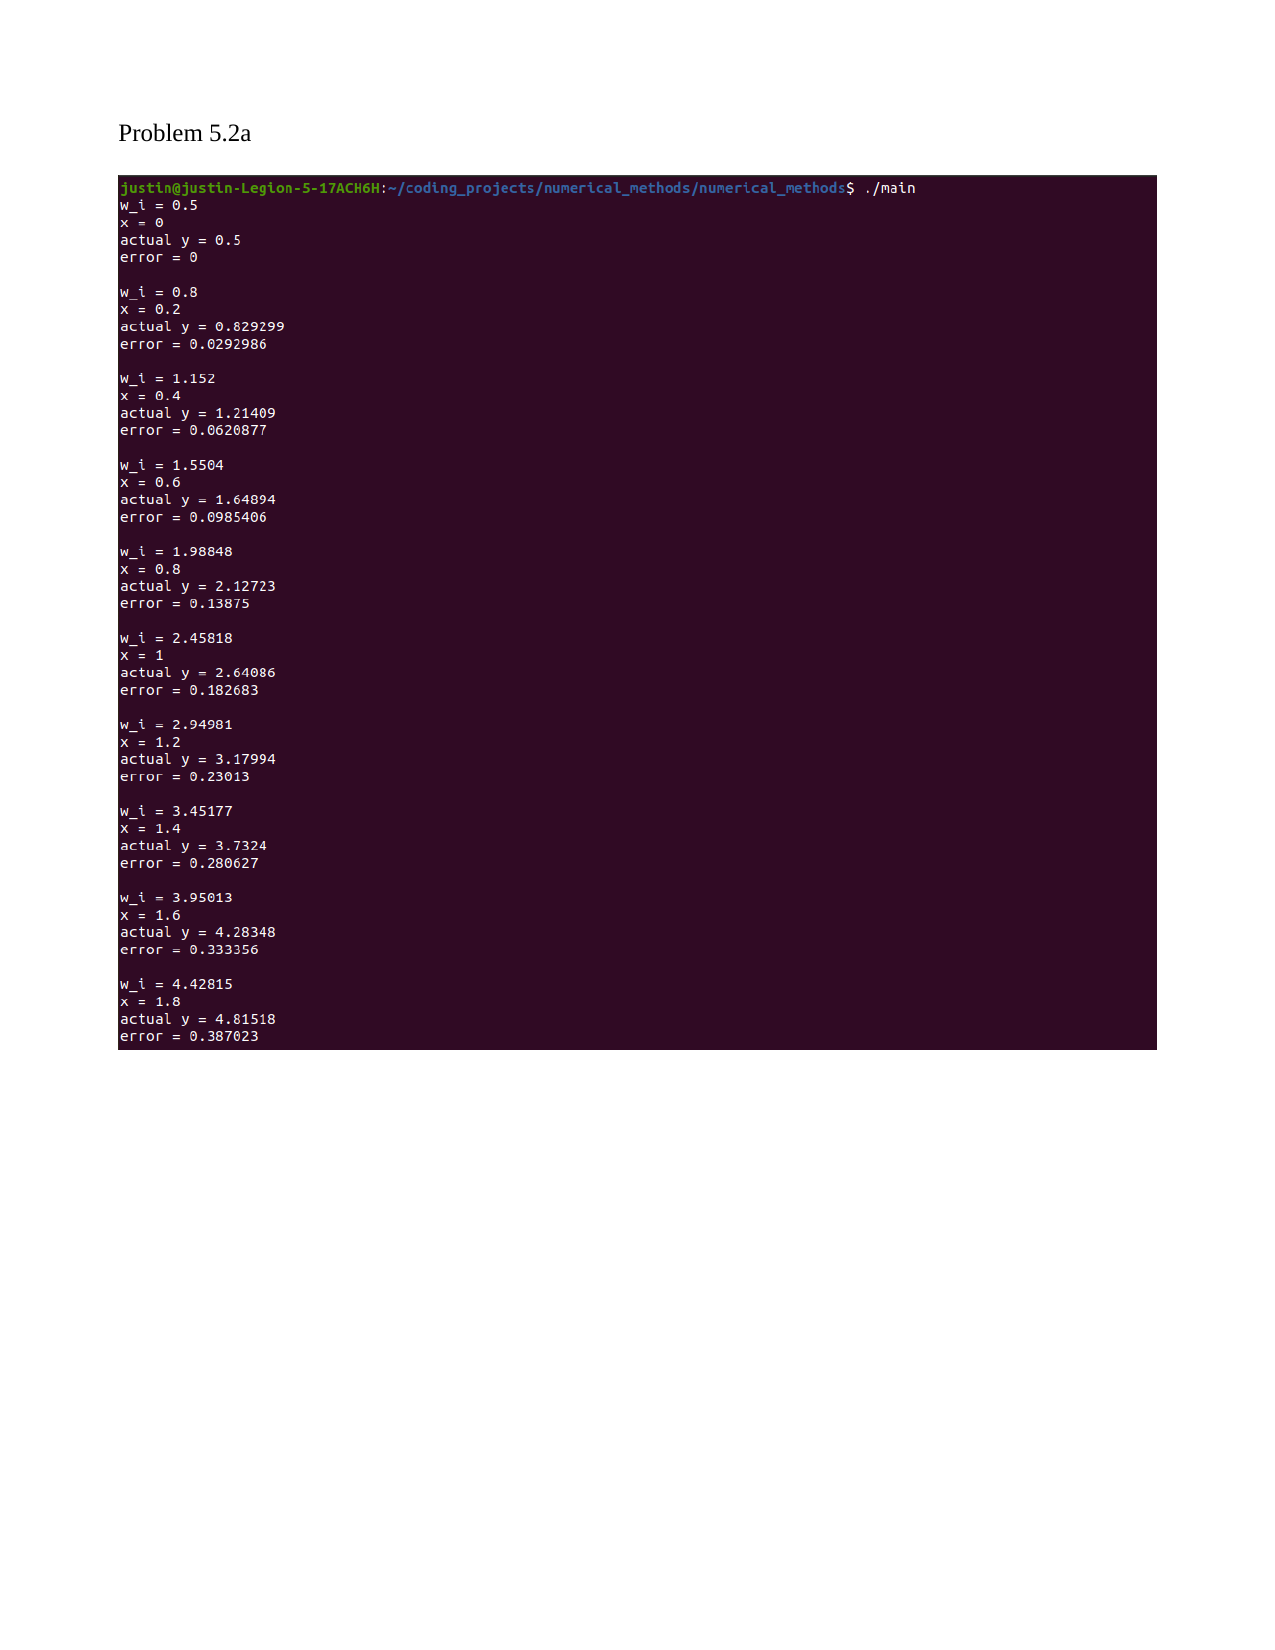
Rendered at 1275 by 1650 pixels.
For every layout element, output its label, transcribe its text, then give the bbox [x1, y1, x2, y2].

text Problem 5.2a [118, 118, 1157, 147]
picture [118, 175, 1157, 1050]
